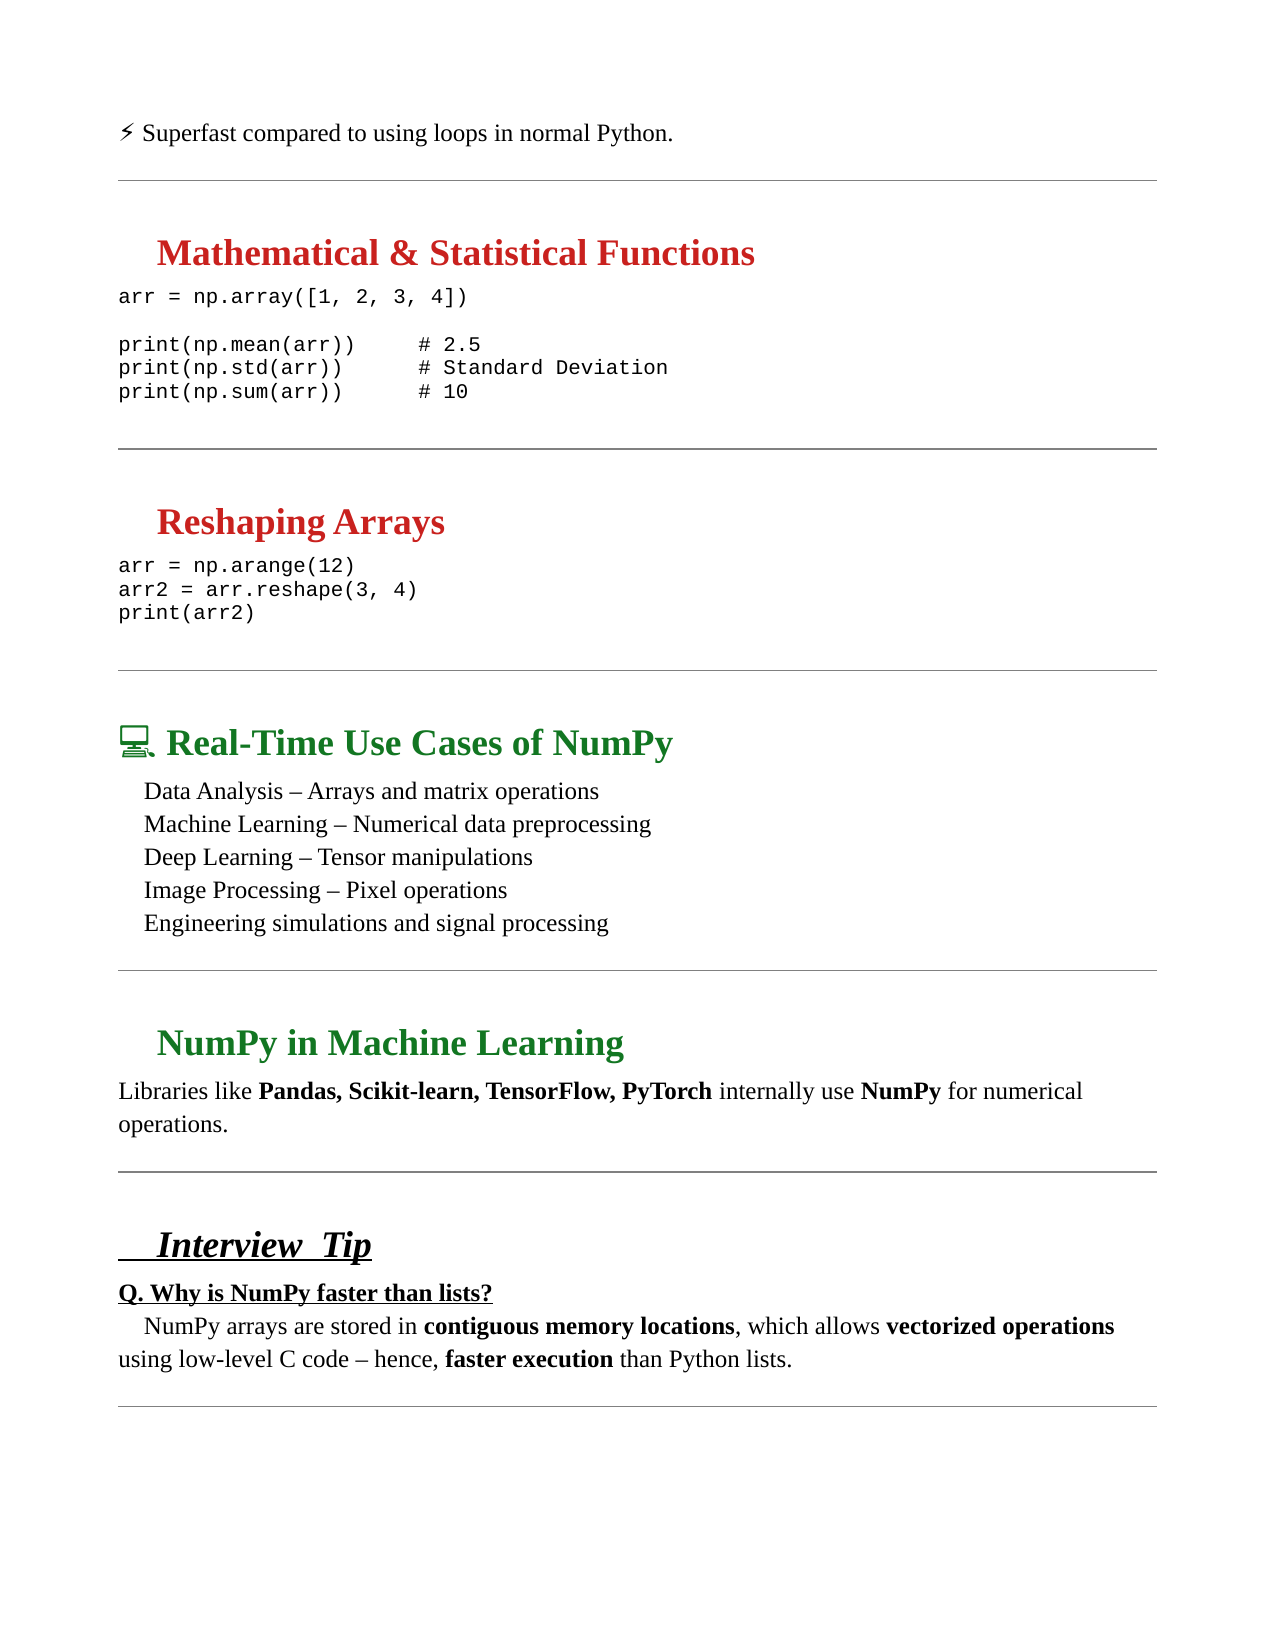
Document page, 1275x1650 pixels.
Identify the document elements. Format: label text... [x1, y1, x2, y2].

text print(np.mean(arr)) # 2.5 [118, 334, 1157, 357]
subtitle 🧮 Mathematical & Statistical Functions [118, 231, 1157, 274]
text arr = np.arange(12) [118, 555, 1157, 578]
text print(np.std(arr)) # Standard Deviation [118, 357, 1157, 381]
text arr = np.array([1, 2, 3, 4]) [118, 286, 1157, 310]
subtitle 🔄 Reshaping Arrays [118, 499, 1157, 542]
text ✅ Data Analysis – Arrays and matrix operations ✅ Machine Learning – Numerical data preprocessing ✅ Deep Learning – Tensor manipulations ✅ Image Processing – Pixel operations ✅ Engineering simulations and signal processing [118, 776, 1157, 937]
subtitle 📌 Interview Tip [118, 1222, 1157, 1265]
text Q. Why is NumPy faster than lists? ✅ NumPy arrays are stored in contiguous memory locations, which allows vectorized operations using low-level C code – hence, faster execution than Python lists. [118, 1278, 1157, 1373]
text Libraries like Pandas, Scikit-learn, TensorFlow, PyTorch internally use NumPy for numerical operations. [118, 1076, 1157, 1138]
subtitle 🤖 NumPy in Machine Learning [118, 1021, 1157, 1064]
text print(arr2) [118, 602, 1157, 626]
text ⚡ Superfast compared to using loops in normal Python. [118, 118, 1157, 147]
subtitle 💻 Real-Time Use Cases of NumPy [118, 720, 1157, 763]
text print(np.sum(arr)) # 10 [118, 381, 1157, 405]
text arr2 = arr.reshape(3, 4) [118, 578, 1157, 602]
